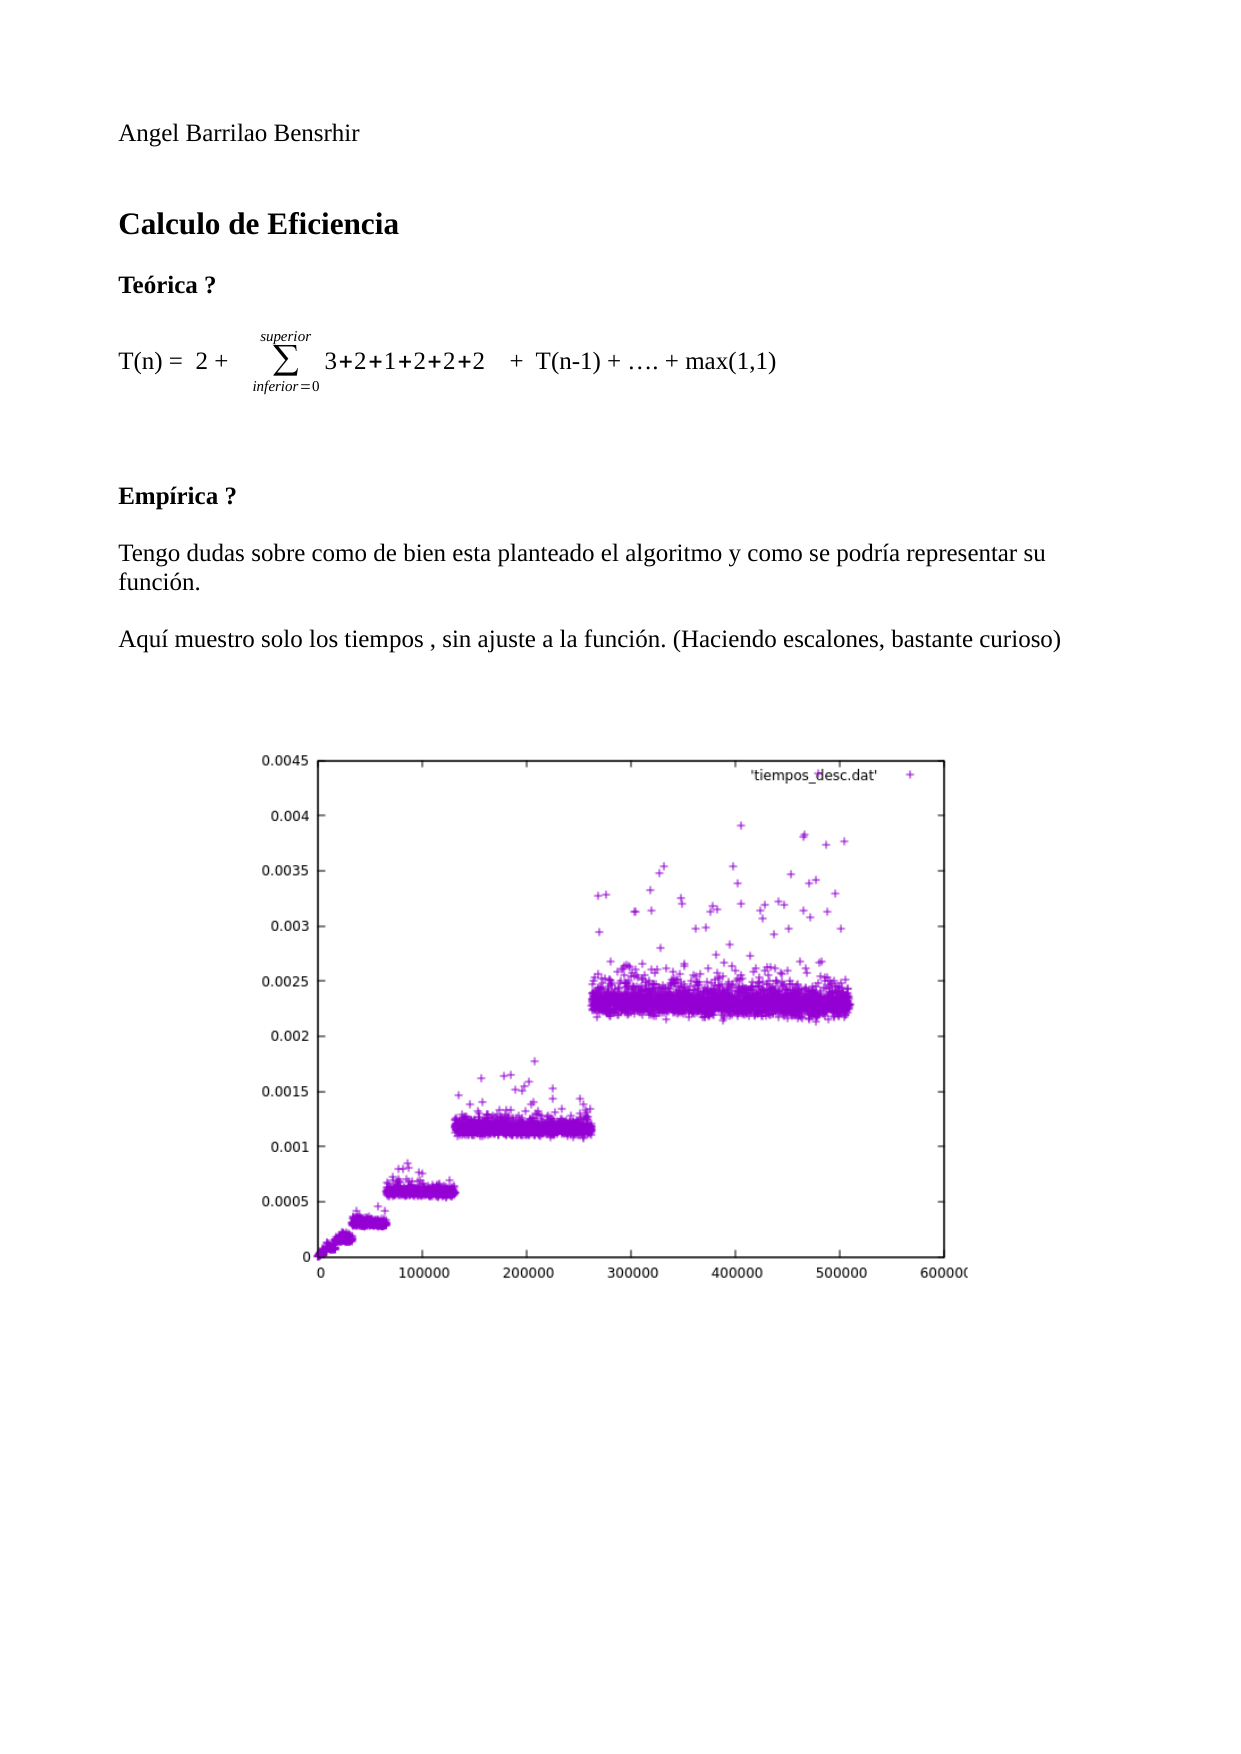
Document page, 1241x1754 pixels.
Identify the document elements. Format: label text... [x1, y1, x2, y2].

text T(n) = 2 + + T(n-1) + …. + max(1,1) [118, 327, 1122, 394]
text Teórica ? [118, 270, 1122, 298]
text Aquí muestro solo los tiempos , sin ajuste a la función. (Haciendo escalones, bastante curioso) [118, 624, 1122, 653]
text Empírica ? [118, 481, 1122, 509]
text Calculo de Eficiencia [118, 205, 1122, 241]
text Tengo dudas sobre como de bien esta planteado el algoritmo y como se podría representar su función. [118, 538, 1122, 596]
picture [242, 744, 968, 1288]
